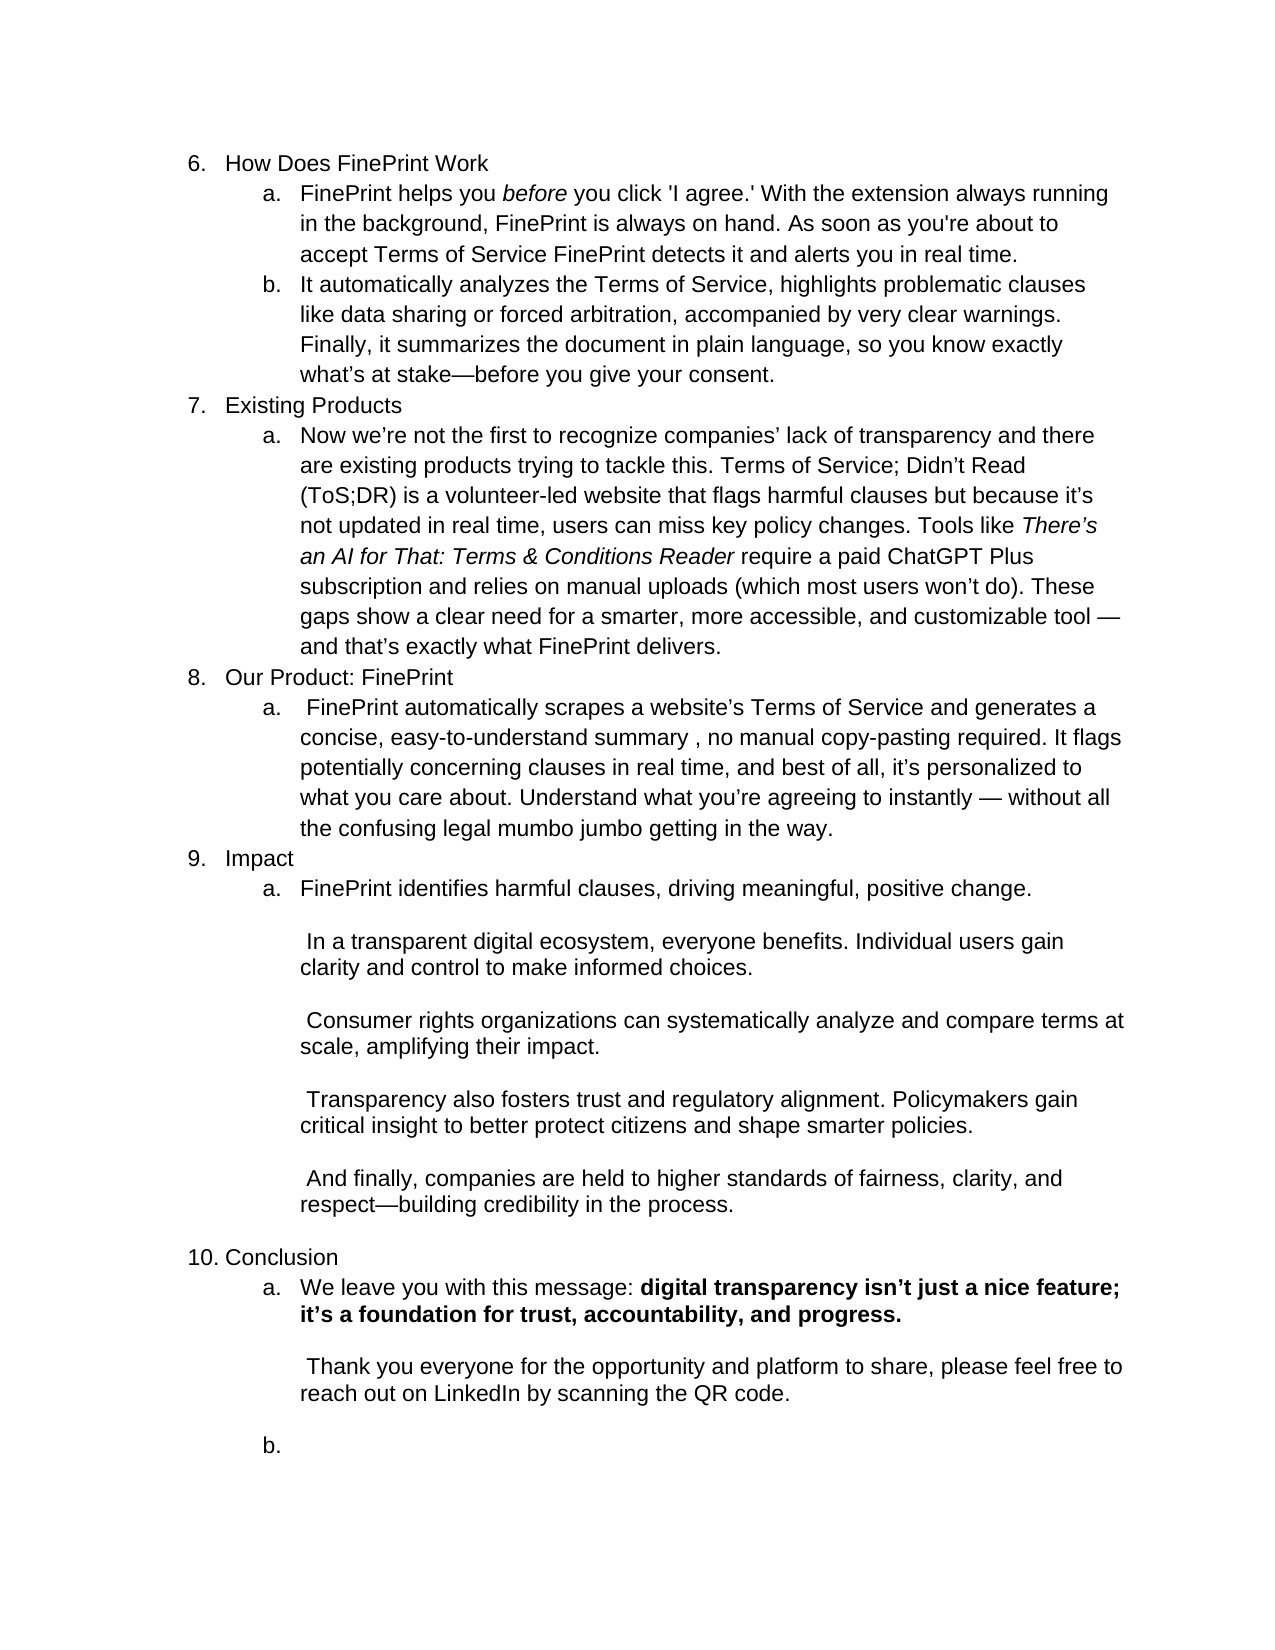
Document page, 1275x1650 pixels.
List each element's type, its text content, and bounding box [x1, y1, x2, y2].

list FinePrint identifies harmful clauses, driving meaningful, positive change. In a transparent digital ecosystem, everyone benefits. Individual users gain clarity and control to make informed choices. Consumer rights organizations can systematically analyze and compare terms at scale, amplifying their impact. Transparency also fosters trust and regulatory alignment. Policymakers gain critical insight to better protect citizens and shape smarter policies. And finally, companies are held to higher standards of fairness, clarity, and respect—building credibility in the process. [262, 875, 1125, 1244]
list Existing Products [187, 392, 1125, 418]
list Impact [187, 845, 1125, 871]
list It automatically analyzes the Terms of Service, highlights problematic clauses like data sharing or forced arbitration, accompanied by very clear warnings. Finally, it summarizes the document in plain language, so you know exactly what’s at stake—before you give your consent. [262, 271, 1125, 388]
list FinePrint automatically scrapes a website’s Terms of Service and generates a concise, easy-to-understand summary , no manual copy-pasting required. It flags potentially concerning clauses in real time, and best of all, it’s personalized to what you care about. Understand what you’re agreeing to instantly — without all the confusing legal mumbo jumbo getting in the way. [262, 694, 1125, 841]
list How Does FinePrint Work [187, 150, 1125, 176]
list Our Product: FinePrint [187, 663, 1125, 690]
list Conclusion [187, 1244, 1125, 1270]
list We leave you with this message: digital transparency isn’t just a nice feature; it’s a foundation for trust, accountability, and progress. Thank you everyone for the opportunity and platform to share, please feel free to reach out on LinkedIn by scanning the QR code. [262, 1274, 1125, 1432]
list FinePrint helps you before you click 'I agree.' With the extension always running in the background, FinePrint is always on hand. As soon as you're about to accept Terms of Service FinePrint detects it and alerts you in real time. [262, 180, 1125, 267]
list Now we’re not the first to recognize companies’ lack of transparency and there are existing products trying to tackle this. Terms of Service; Didn’t Read (ToS;DR) is a volunteer-led website that flags harmful clauses but because it’s not updated in real time, users can miss key policy changes. Tools like There’s an AI for That: Terms & Conditions Reader require a paid ChatGPT Plus subscription and relies on manual uploads (which most users won’t do). These gaps show a clear need for a smarter, more accessible, and customizable tool — and that’s exactly what FinePrint delivers. [262, 422, 1125, 660]
